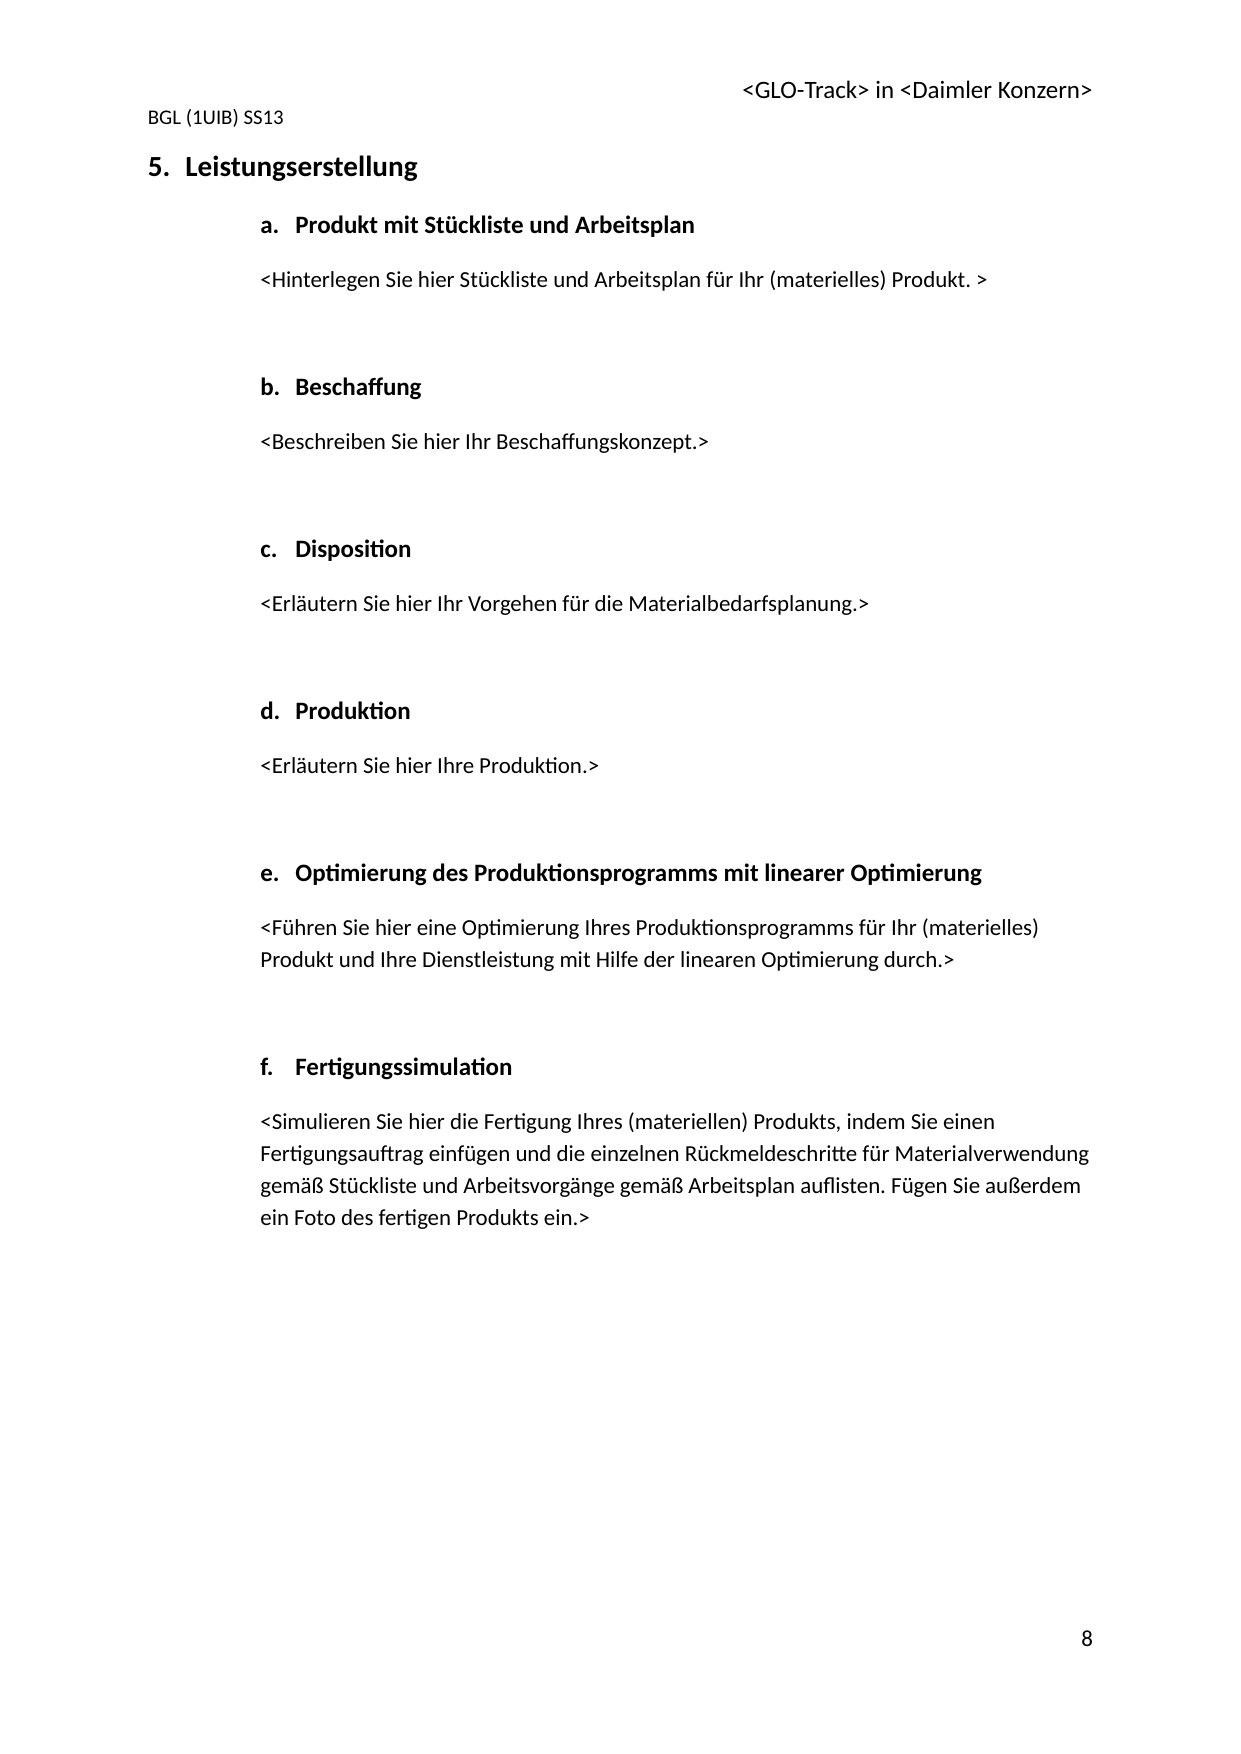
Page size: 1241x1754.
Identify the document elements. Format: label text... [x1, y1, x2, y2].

list Produkt mit Stückliste und Arbeitsplan [260, 209, 1093, 240]
list <Beschreiben Sie hier Ihr Beschaffungskonzept.> [260, 427, 1093, 455]
list Leistungserstellung [148, 148, 1093, 183]
list Fertigungssimulation [260, 1051, 1093, 1081]
list Produktion [260, 695, 1093, 726]
list <Hinterlegen Sie hier Stückliste und Arbeitsplan für Ihr (materielles) Produkt. > [260, 265, 1093, 293]
list <Erläutern Sie hier Ihre Produktion.> [260, 751, 1093, 779]
list <Führen Sie hier eine Optimierung Ihres Produktionsprogramms für Ihr (materielles) Produkt und Ihre Dienstleistung mit Hilfe der linearen Optimierung durch.> [260, 913, 1093, 973]
list <Simulieren Sie hier die Fertigung Ihres (materiellen) Produkts, indem Sie einen Fertigungsauftrag einfügen und die einzelnen Rückmeldeschritte für Materialverwendung gemäß Stückliste und Arbeitsvorgänge gemäß Arbeitsplan auflisten. Fügen Sie außerdem ein Foto des fertigen Produkts ein.> [260, 1107, 1093, 1231]
list Beschaffung [260, 371, 1093, 402]
list Optimierung des Produktionsprogramms mit linearer Optimierung [260, 857, 1093, 887]
list <Erläutern Sie hier Ihr Vorgehen für die Materialbedarfsplanung.> [260, 589, 1093, 617]
list Disposition [260, 533, 1093, 564]
